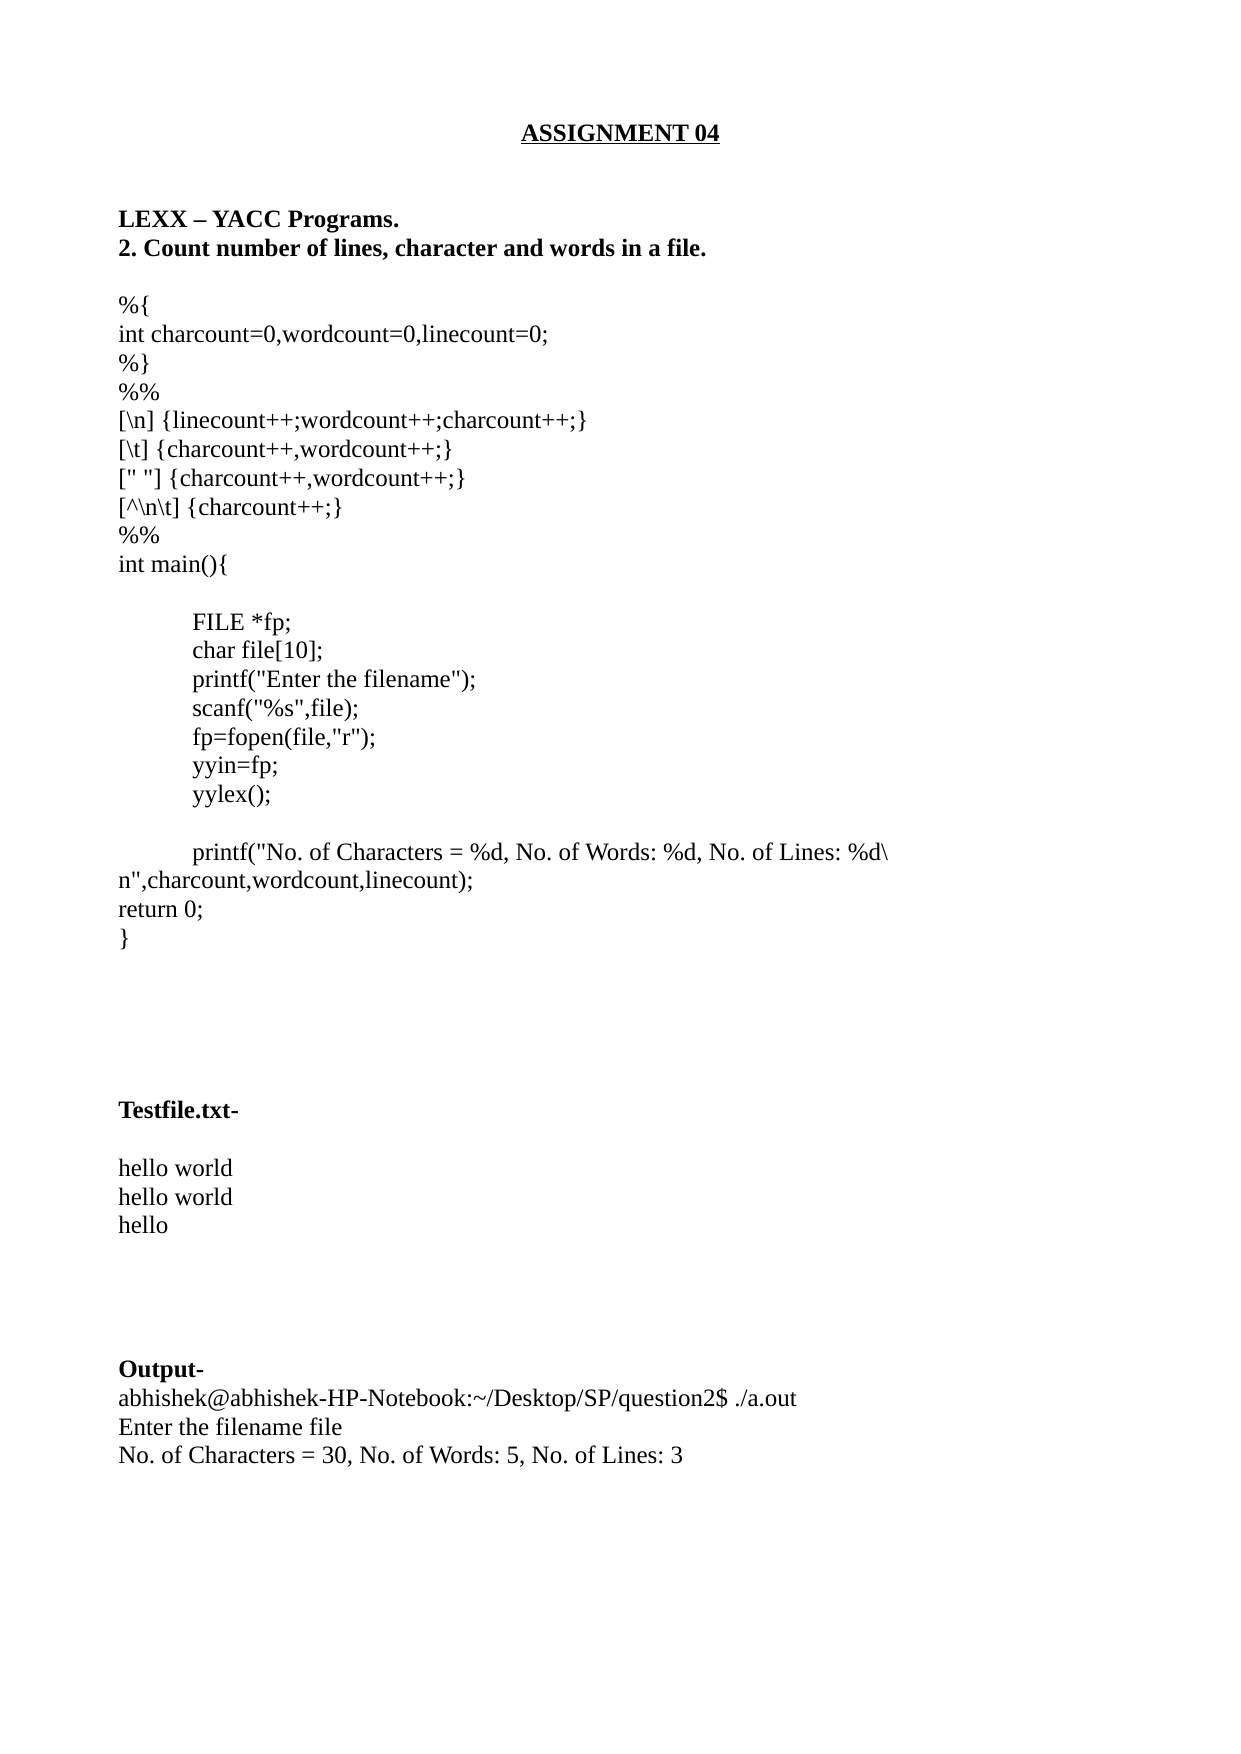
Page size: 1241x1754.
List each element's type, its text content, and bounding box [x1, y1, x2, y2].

text int charcount=0,wordcount=0,linecount=0; [118, 319, 1122, 348]
text %} [118, 348, 1122, 377]
text hello [118, 1211, 1122, 1239]
text [" "] {charcount++,wordcount++;} [118, 463, 1122, 492]
text Output- [118, 1354, 1122, 1383]
text 2. Count number of lines, character and words in a file. [118, 233, 1122, 262]
text return 0; [118, 894, 1122, 923]
text int main(){ [118, 549, 1122, 578]
text printf("Enter the filename"); [118, 664, 1122, 693]
text %% [118, 377, 1122, 406]
text [\t] {charcount++,wordcount++;} [118, 434, 1122, 463]
text abhishek@abhishek-HP-Notebook:~/Desktop/SP/question2$ ./a.out [118, 1383, 1122, 1412]
text printf("No. of Characters = %d, No. of Words: %d, No. of Lines: %d\n",charcount,wordcount,linecount); [118, 837, 1122, 894]
text scanf("%s",file); [118, 693, 1122, 722]
text hello world [118, 1153, 1122, 1182]
text ASSIGNMENT 04 [118, 118, 1122, 147]
text } [118, 923, 1122, 952]
text fp=fopen(file,"r"); [118, 722, 1122, 751]
text [\n] {linecount++;wordcount++;charcount++;} [118, 406, 1122, 434]
text No. of Characters = 30, No. of Words: 5, No. of Lines: 3 [118, 1441, 1122, 1469]
text %{ [118, 291, 1122, 319]
text LEXX – YACC Programs. [118, 204, 1122, 233]
text yyin=fp; [118, 751, 1122, 779]
text %% [118, 521, 1122, 549]
text yylex(); [118, 779, 1122, 808]
text Testfile.txt- [118, 1096, 1122, 1124]
text FILE *fp; [118, 607, 1122, 636]
text hello world [118, 1182, 1122, 1211]
text char file[10]; [118, 636, 1122, 664]
text [^\n\t] {charcount++;} [118, 492, 1122, 521]
text Enter the filename file [118, 1412, 1122, 1441]
